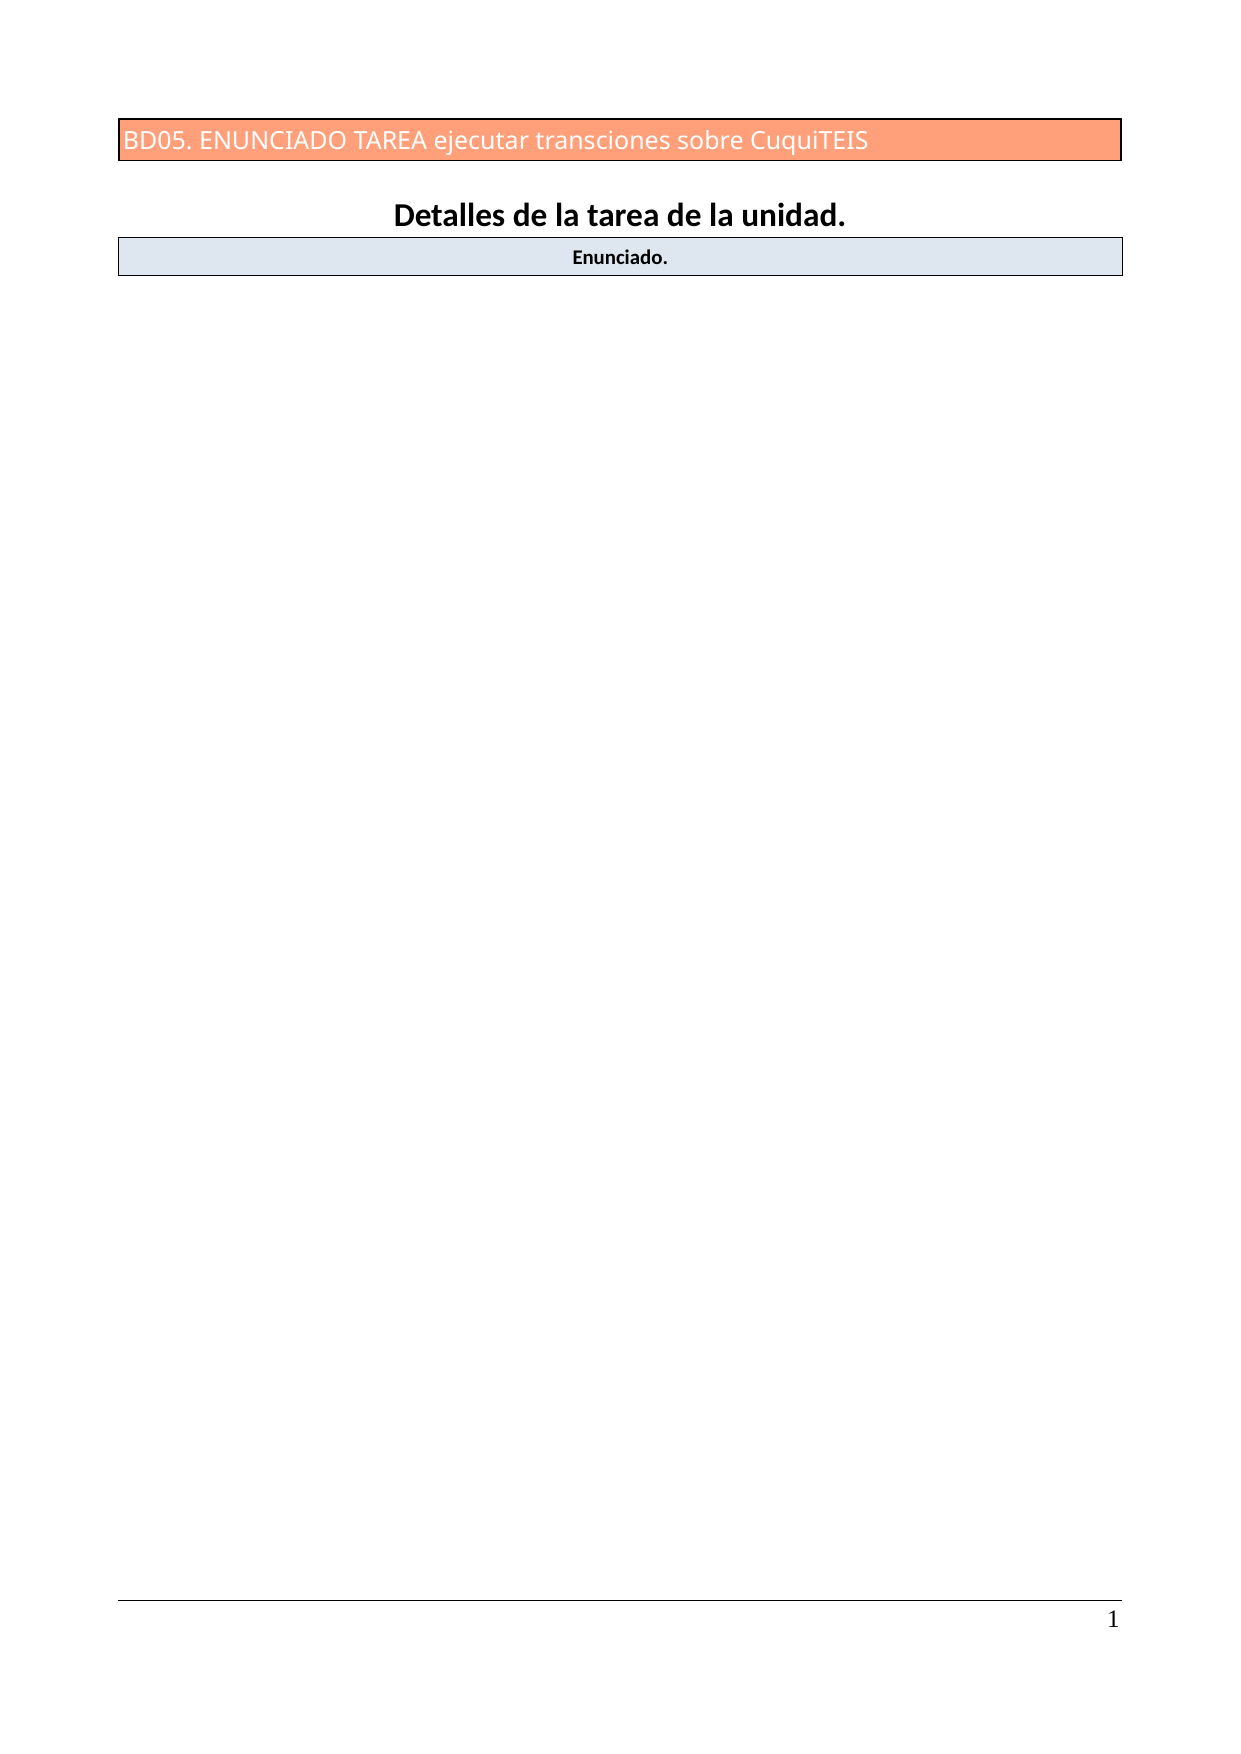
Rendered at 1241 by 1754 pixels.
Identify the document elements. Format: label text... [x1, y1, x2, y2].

table_header Enunciado. [119, 238, 1122, 275]
text Detalles de la tarea de la unidad. [118, 191, 1122, 237]
